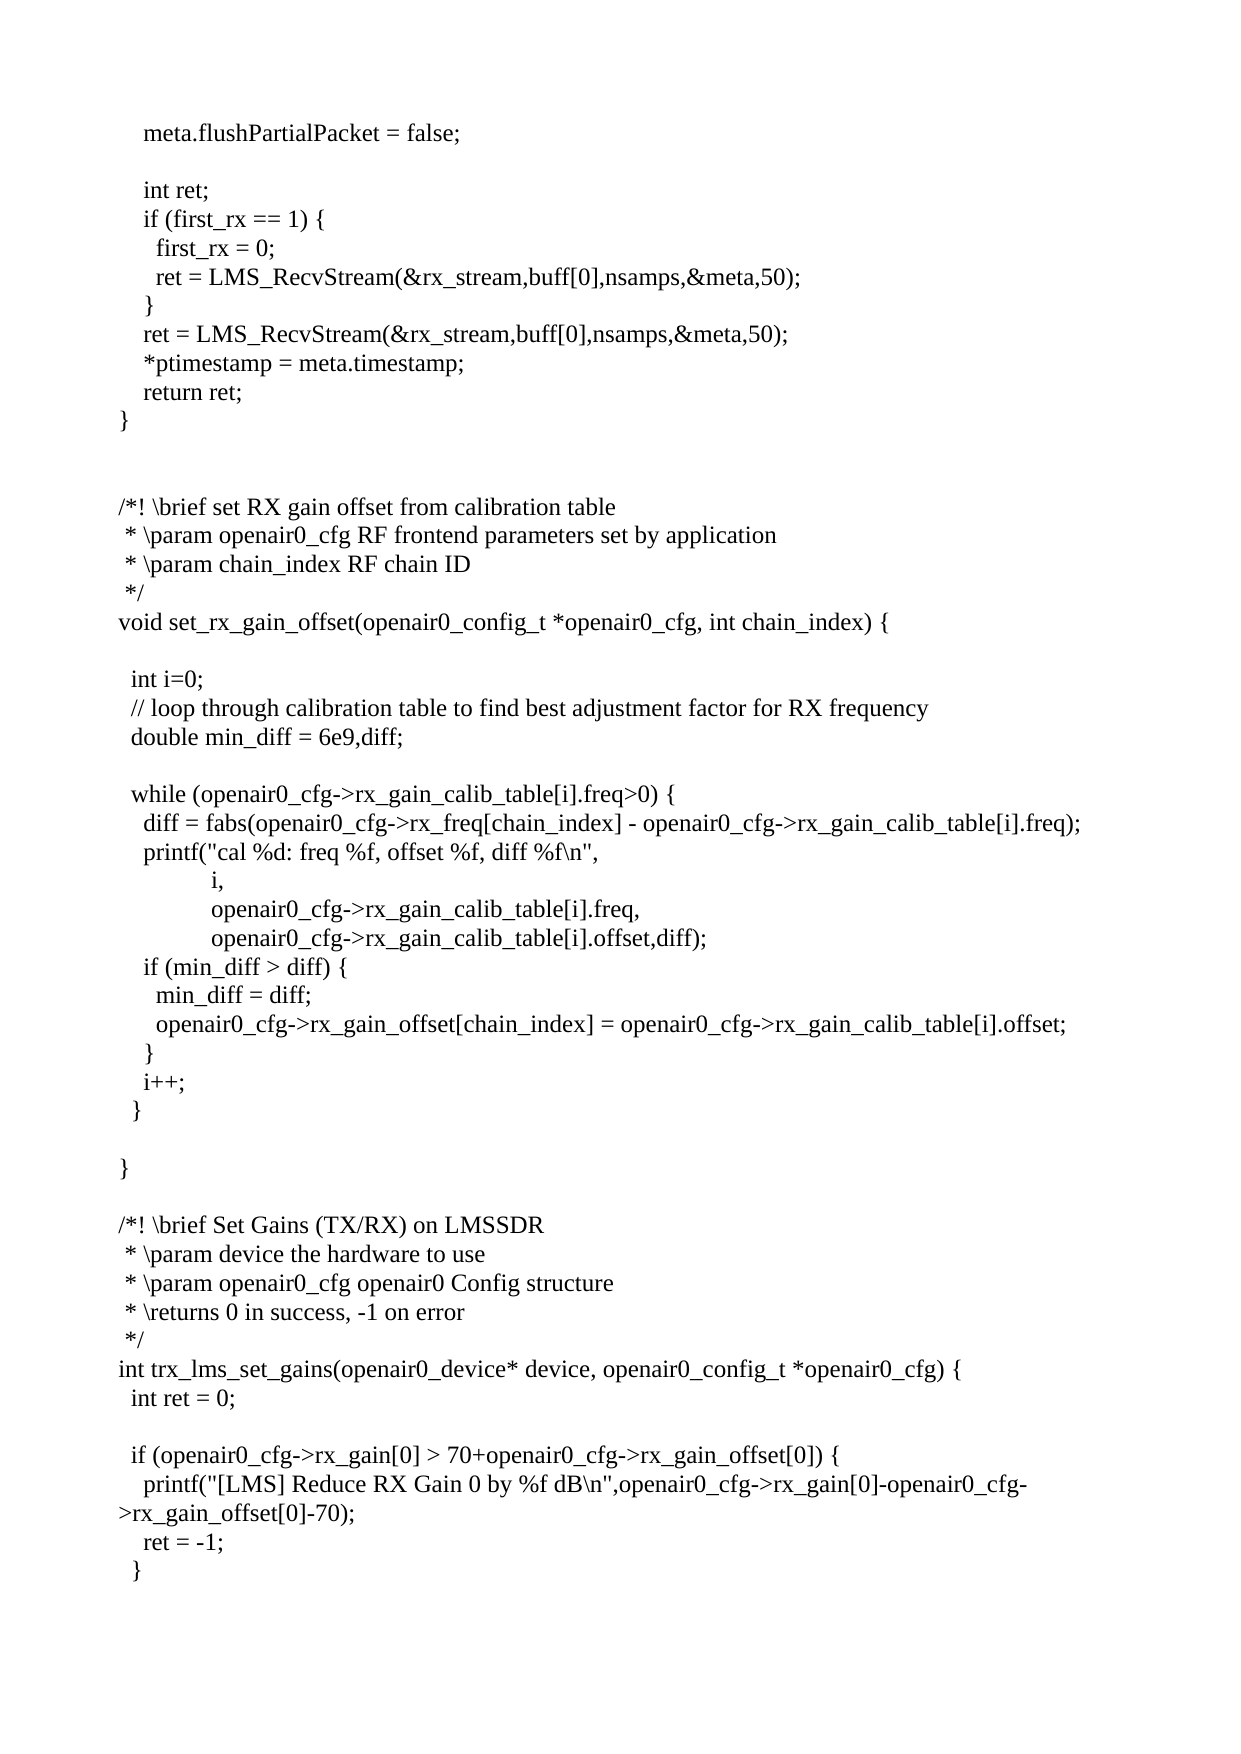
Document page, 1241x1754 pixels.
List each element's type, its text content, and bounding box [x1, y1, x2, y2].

text * \param openair0_cfg openair0 Config structure [118, 1268, 1122, 1297]
text i, [118, 866, 1122, 894]
text meta.flushPartialPacket = false; [118, 118, 1122, 147]
text *ptimestamp = meta.timestamp; [118, 348, 1122, 377]
text int trx_lms_set_gains(openair0_device* device, openair0_config_t *openair0_cfg) { [118, 1354, 1122, 1383]
text * \param openair0_cfg RF frontend parameters set by application [118, 521, 1122, 549]
text if (first_rx == 1) { [118, 204, 1122, 233]
text */ [118, 578, 1122, 607]
text } [118, 406, 1122, 434]
text i++; [118, 1067, 1122, 1096]
text printf("cal %d: freq %f, offset %f, diff %f\n", [118, 837, 1122, 866]
text double min_diff = 6e9,diff; [118, 722, 1122, 751]
text } [118, 1096, 1122, 1124]
text * \param device the hardware to use [118, 1239, 1122, 1268]
text } [118, 291, 1122, 319]
text */ [118, 1326, 1122, 1354]
text * \returns 0 in success, -1 on error [118, 1297, 1122, 1326]
text openair0_cfg->rx_gain_calib_table[i].offset,diff); [118, 923, 1122, 952]
text } [118, 1038, 1122, 1067]
text } [118, 1153, 1122, 1182]
text int i=0; [118, 664, 1122, 693]
text min_diff = diff; [118, 981, 1122, 1009]
text /*! \brief Set Gains (TX/RX) on LMSSDR [118, 1211, 1122, 1239]
text ret = LMS_RecvStream(&rx_stream,buff[0],nsamps,&meta,50); [118, 319, 1122, 348]
text first_rx = 0; [118, 233, 1122, 262]
text printf("[LMS] Reduce RX Gain 0 by %f dB\n",openair0_cfg->rx_gain[0]-openair0_cfg->rx_gain_offset[0]-70); [118, 1469, 1122, 1527]
text } [118, 1556, 1122, 1584]
text ret = -1; [118, 1527, 1122, 1556]
text diff = fabs(openair0_cfg->rx_freq[chain_index] - openair0_cfg->rx_gain_calib_table[i].freq); [118, 808, 1122, 837]
text /*! \brief set RX gain offset from calibration table [118, 492, 1122, 521]
text // loop through calibration table to find best adjustment factor for RX frequency [118, 693, 1122, 722]
text void set_rx_gain_offset(openair0_config_t *openair0_cfg, int chain_index) { [118, 607, 1122, 636]
text openair0_cfg->rx_gain_calib_table[i].freq, [118, 894, 1122, 923]
text if (min_diff > diff) { [118, 952, 1122, 981]
text while (openair0_cfg->rx_gain_calib_table[i].freq>0) { [118, 779, 1122, 808]
text ret = LMS_RecvStream(&rx_stream,buff[0],nsamps,&meta,50); [118, 262, 1122, 291]
text * \param chain_index RF chain ID [118, 549, 1122, 578]
text int ret = 0; [118, 1383, 1122, 1412]
text openair0_cfg->rx_gain_offset[chain_index] = openair0_cfg->rx_gain_calib_table[i].offset; [118, 1009, 1122, 1038]
text return ret; [118, 377, 1122, 406]
text if (openair0_cfg->rx_gain[0] > 70+openair0_cfg->rx_gain_offset[0]) { [118, 1441, 1122, 1469]
text int ret; [118, 176, 1122, 204]
